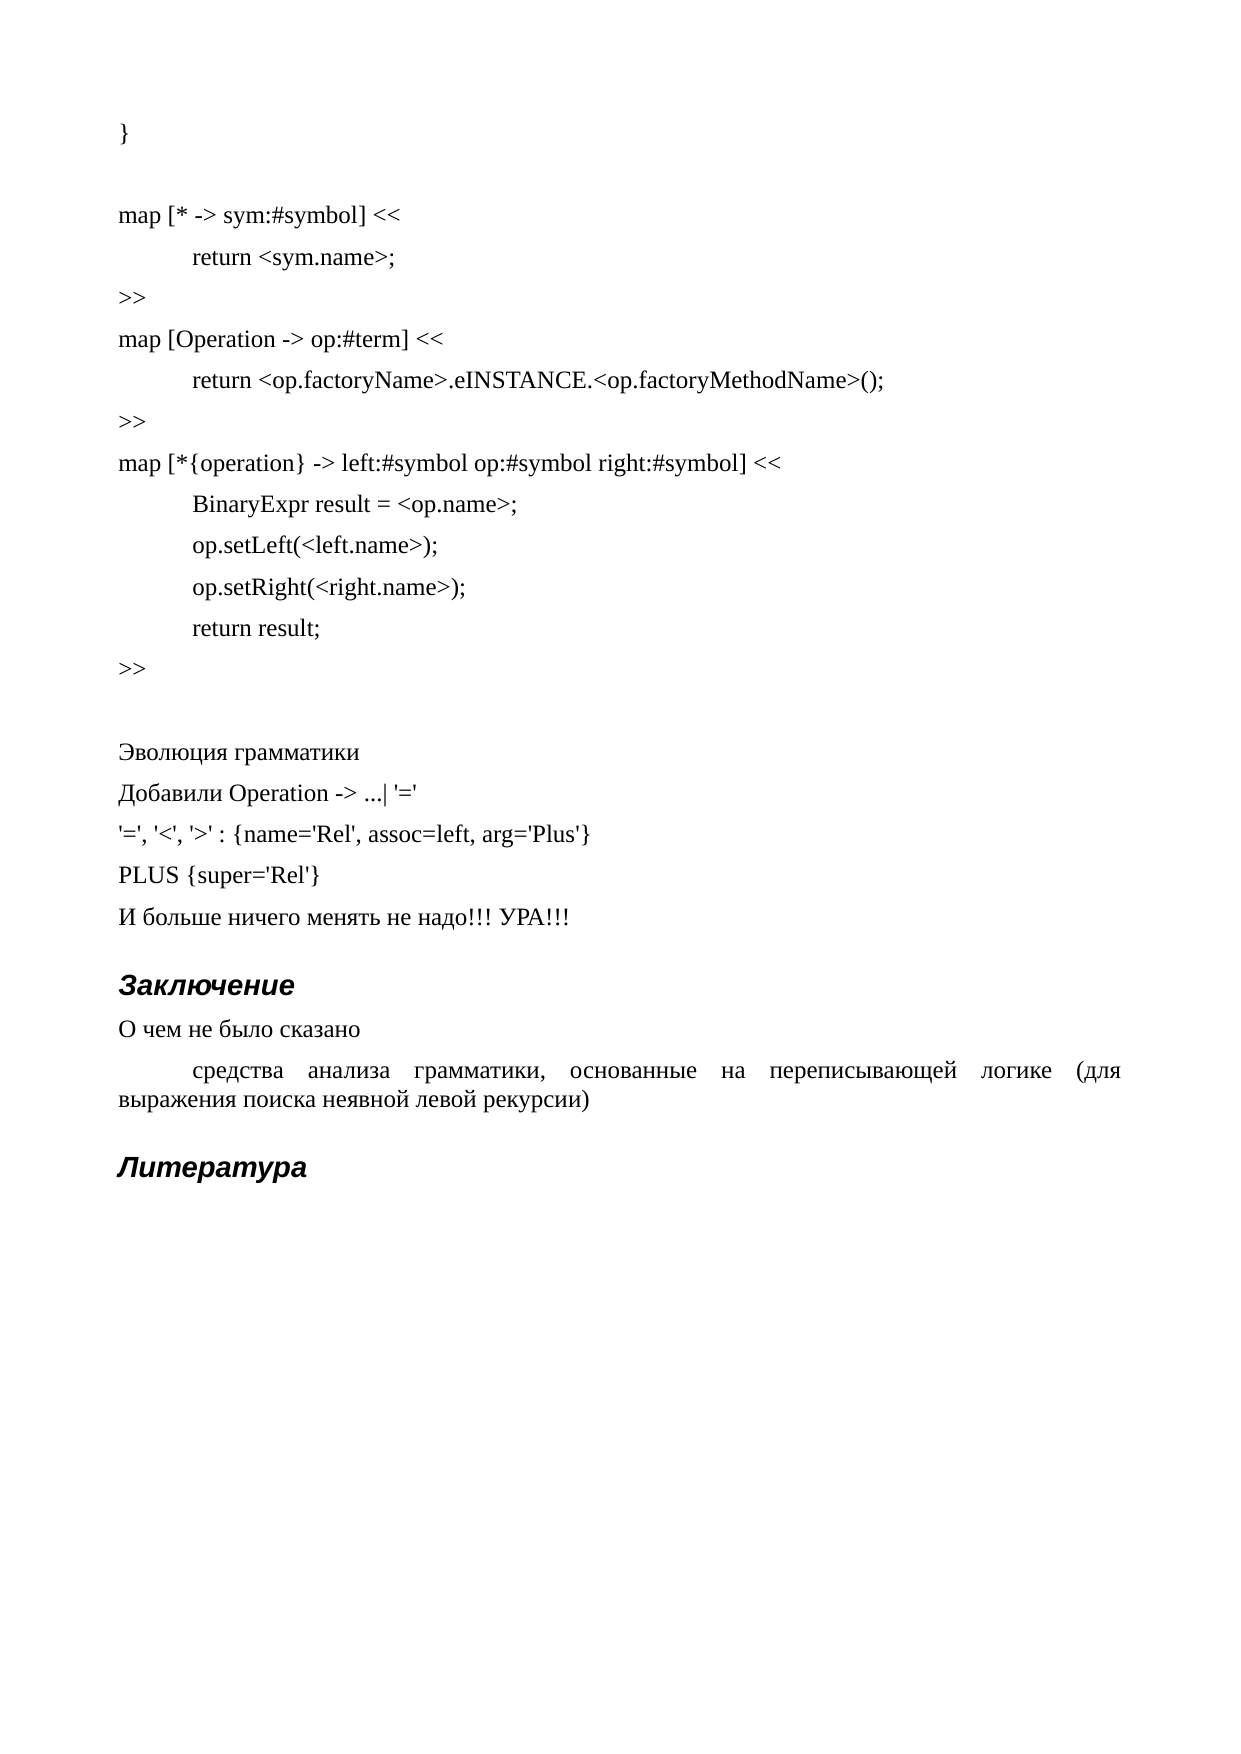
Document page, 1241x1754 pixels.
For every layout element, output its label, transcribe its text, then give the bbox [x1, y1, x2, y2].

text >> [118, 407, 1122, 436]
text map [*{operation} -> left:#symbol op:#symbol right:#symbol] << [118, 448, 1122, 477]
text op.setLeft(<left.name>); [118, 531, 1122, 559]
subtitle Литература [118, 1150, 1122, 1184]
text >> [118, 283, 1122, 312]
subtitle Заключение [118, 968, 1122, 1002]
text Эволюция грамматики [118, 737, 1122, 766]
text PLUS {super='Rel'} [118, 861, 1122, 889]
text >> [118, 654, 1122, 683]
text И больше ничего менять не надо!!! УРА!!! [118, 902, 1122, 931]
text средства анализа грамматики, основанные на переписывающей логике (для выражения поиска неявной левой рекурсии) [118, 1055, 1122, 1113]
text map [* -> sym:#symbol] << [118, 201, 1122, 229]
text return <sym.name>; [118, 242, 1122, 271]
text map [Operation -> op:#term] << [118, 324, 1122, 353]
text О чем не было сказано [118, 1014, 1122, 1043]
text op.setRight(<right.name>); [118, 572, 1122, 601]
text BinaryExpr result = <op.name>; [118, 489, 1122, 518]
text Добавили Operation -> ...| '=' [118, 778, 1122, 807]
text return <op.factoryName>.eINSTANCE.<op.factoryMethodName>(); [118, 366, 1122, 394]
text '=', '<', '>' : {name='Rel', assoc=left, arg='Plus'} [118, 819, 1122, 848]
text return result; [118, 613, 1122, 642]
text } [118, 118, 1122, 147]
